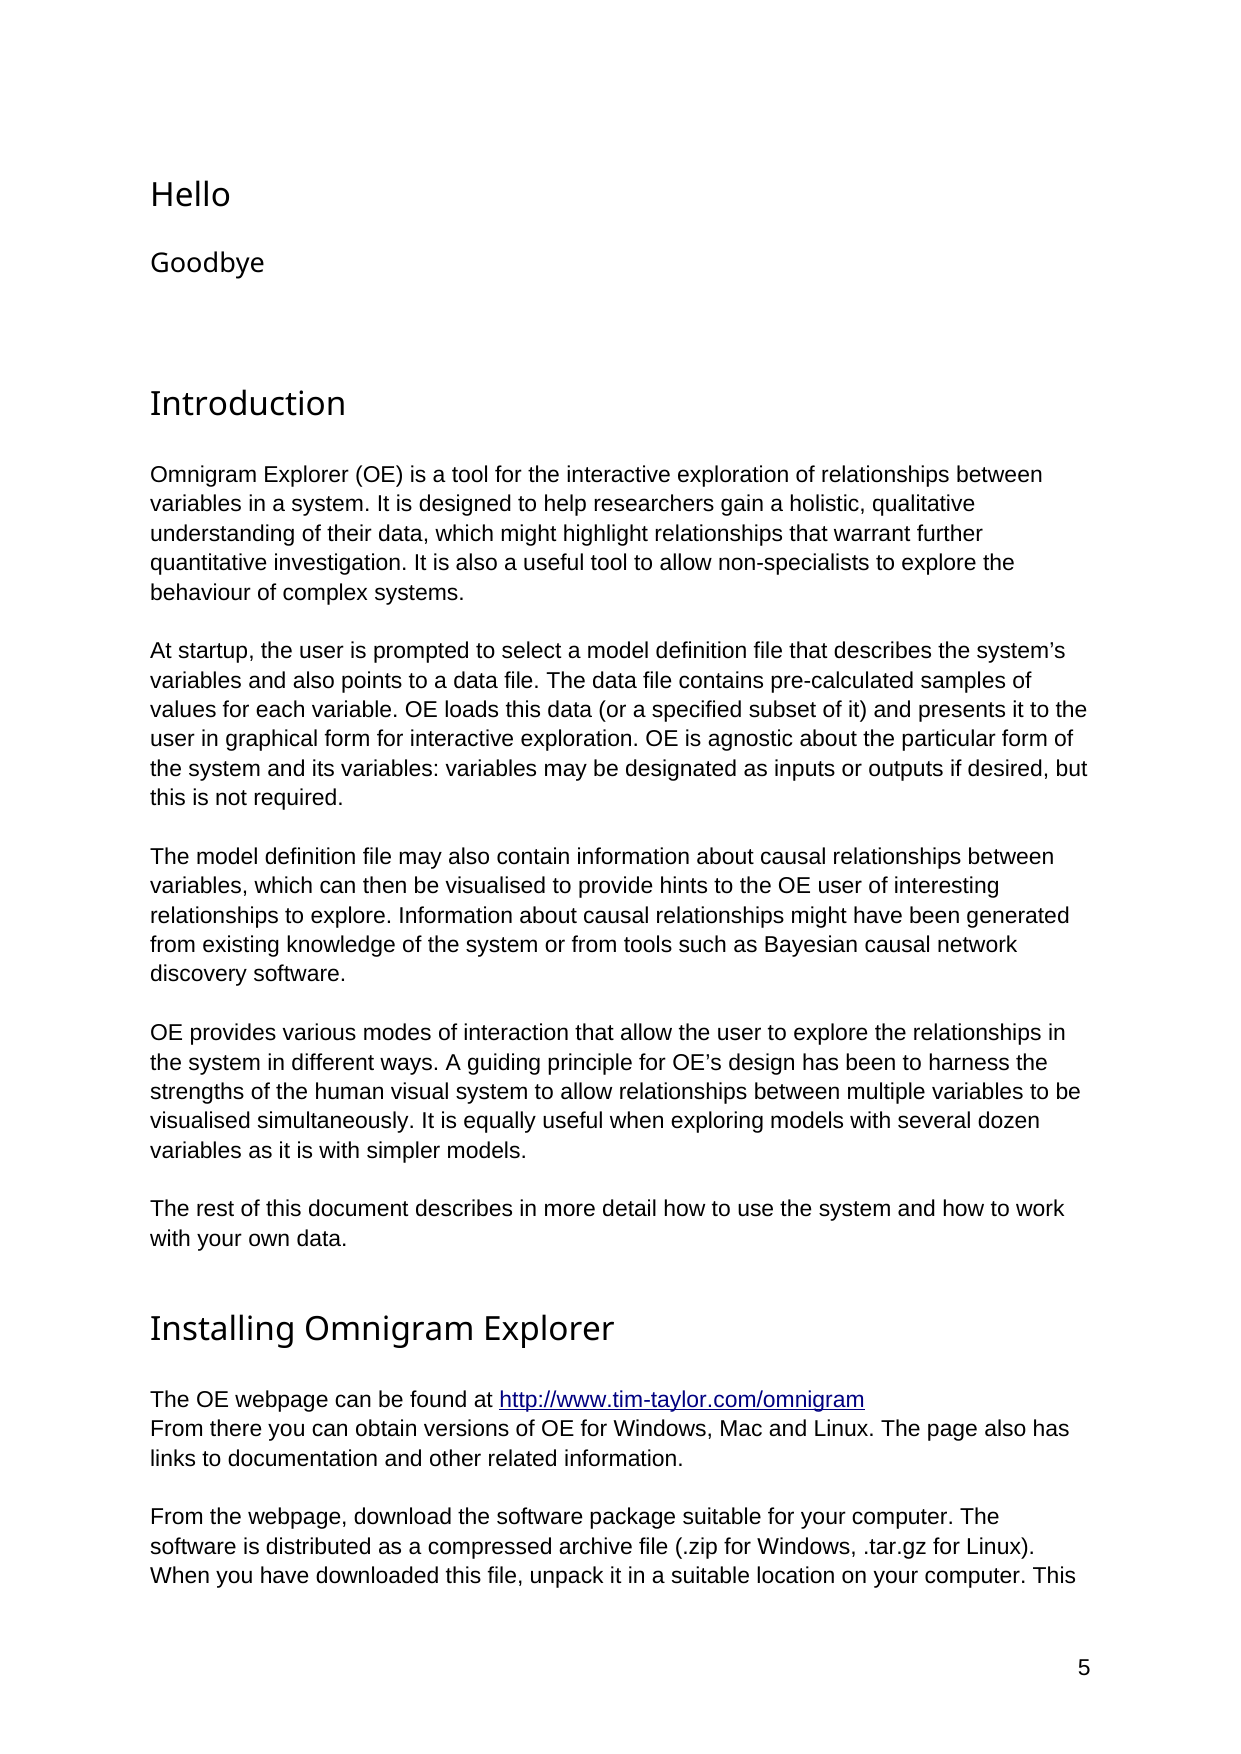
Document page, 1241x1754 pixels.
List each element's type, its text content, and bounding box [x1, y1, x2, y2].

subtitle Hello [150, 171, 1090, 216]
subtitle Introduction [150, 380, 1090, 426]
text At startup, the user is prompted to select a model definition file that describes the system’s variables and also points to a data file. The data file contains pre-calculated samples of values for each variable. OE loads this data (or a specified subset of it) and presents it to the user in graphical form for interactive exploration. OE is agnostic about the particular form of the system and its variables: variables may be designated as inputs or outputs if desired, but this is not required. [150, 638, 1090, 810]
text Omnigram Explorer (OE) is a tool for the interactive exploration of relationships between variables in a system. It is designed to help researchers gain a holistic, qualitative understanding of their data, which might highlight relationships that warrant further quantitative investigation. It is also a useful tool to allow non-specialists to explore the behaviour of complex systems. [150, 462, 1090, 605]
text From the webpage, download the software package suitable for your computer. The software is distributed as a compressed archive file (.zip for Windows, .tar.gz for Linux). When you have downloaded this file, unpack it in a suitable location on your computer. This [150, 1504, 1090, 1588]
text OE provides various modes of interaction that allow the user to explore the relationships in the system in different ways. A guiding principle for OE’s design has been to harness the strengths of the human visual system to allow relationships between multiple variables to be visualised simultaneously. It is equally useful when exploring models with several dozen variables as it is with simpler models. [150, 1020, 1090, 1163]
text From there you can obtain versions of OE for Windows, Mac and Linux. The page also has links to documentation and other related information. [150, 1416, 1090, 1471]
text The OE webpage can be found at http://www.tim-taylor.com/omnigram [150, 1387, 1090, 1412]
text The model definition file may also contain information about causal relationships between variables, which can then be visualised to provide hints to the OE user of interesting relationships to explore. Information about causal relationships might have been generated from existing knowledge of the system or from tools such as Bayesian causal network discovery software. [150, 843, 1090, 987]
subtitle Installing Omnigram Explorer [150, 1305, 1090, 1350]
text The rest of this document describes in more detail how to use the system and how to work with your own data. [150, 1196, 1090, 1251]
subtitle Goodbye [150, 244, 1090, 281]
